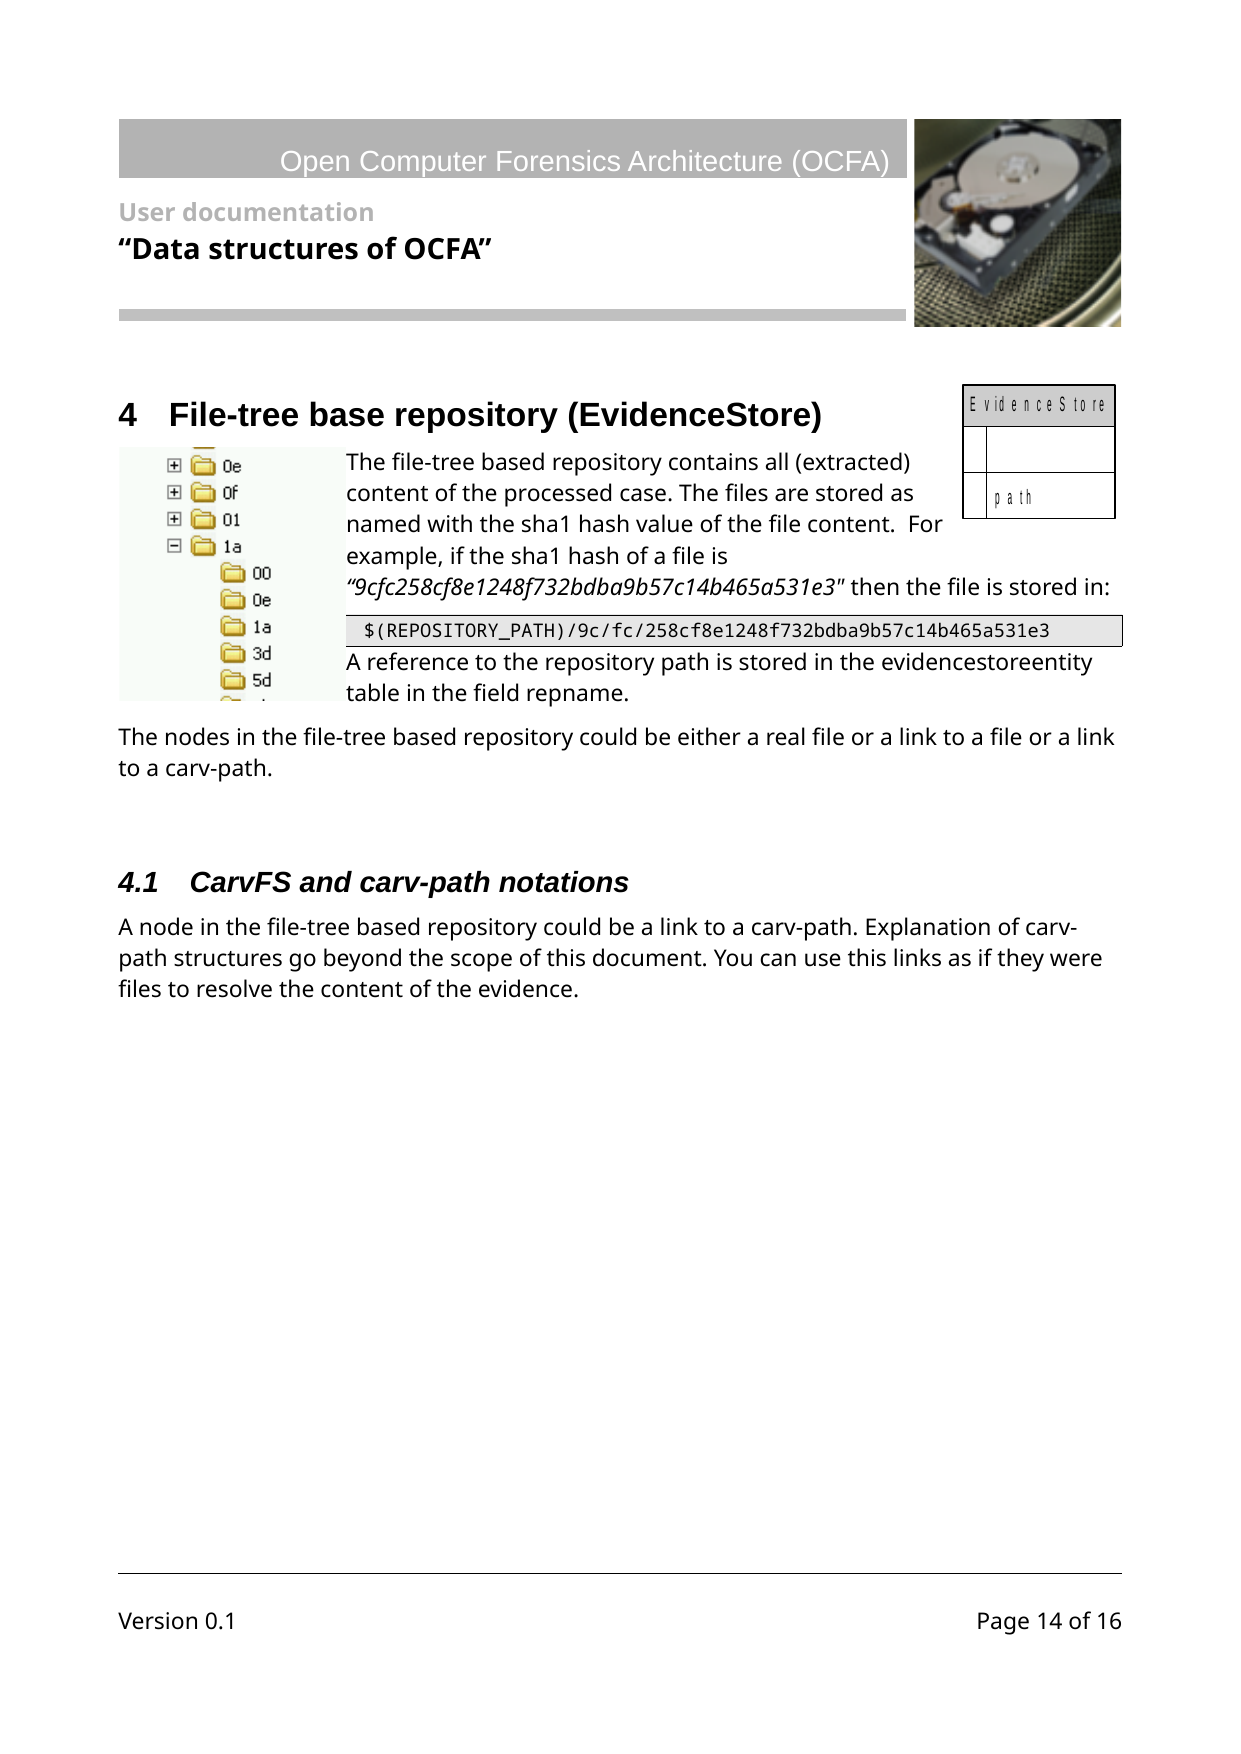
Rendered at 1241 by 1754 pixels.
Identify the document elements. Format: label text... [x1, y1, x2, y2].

text The nodes in the file-tree based repository could be either a real file or a link to a file or a link to a carv-path. [118, 721, 1122, 784]
picture [914, 119, 1122, 327]
picture [119, 447, 346, 701]
text The file-tree based repository contains all (extracted) content of the processed case. The files are stored as named with the sha1 hash value of the file content. For example, if the sha1 hash of a file is “9cfc258cf8e1248f732bdba9b57c14b465a531e3" then the file is stored in: [118, 446, 1122, 602]
text A node in the file-tree based repository could be a link to a carv-path. Explanation of carv-path structures go beyond the scope of this document. You can use this links as if they were files to resolve the content of the evidence. [118, 911, 1122, 1005]
subtitle CarvFS and carv-path notations [118, 865, 1122, 898]
subtitle File-tree base repository (EvidenceStore) [118, 395, 962, 433]
text A reference to the repository path is stored in the evidencestoreentity table in the field repname. [118, 646, 1122, 709]
text $(REPOSITORY_PATH)/9c/fc/258cf8e1248f732bdba9b57c14b465a531e3 [346, 616, 1122, 646]
